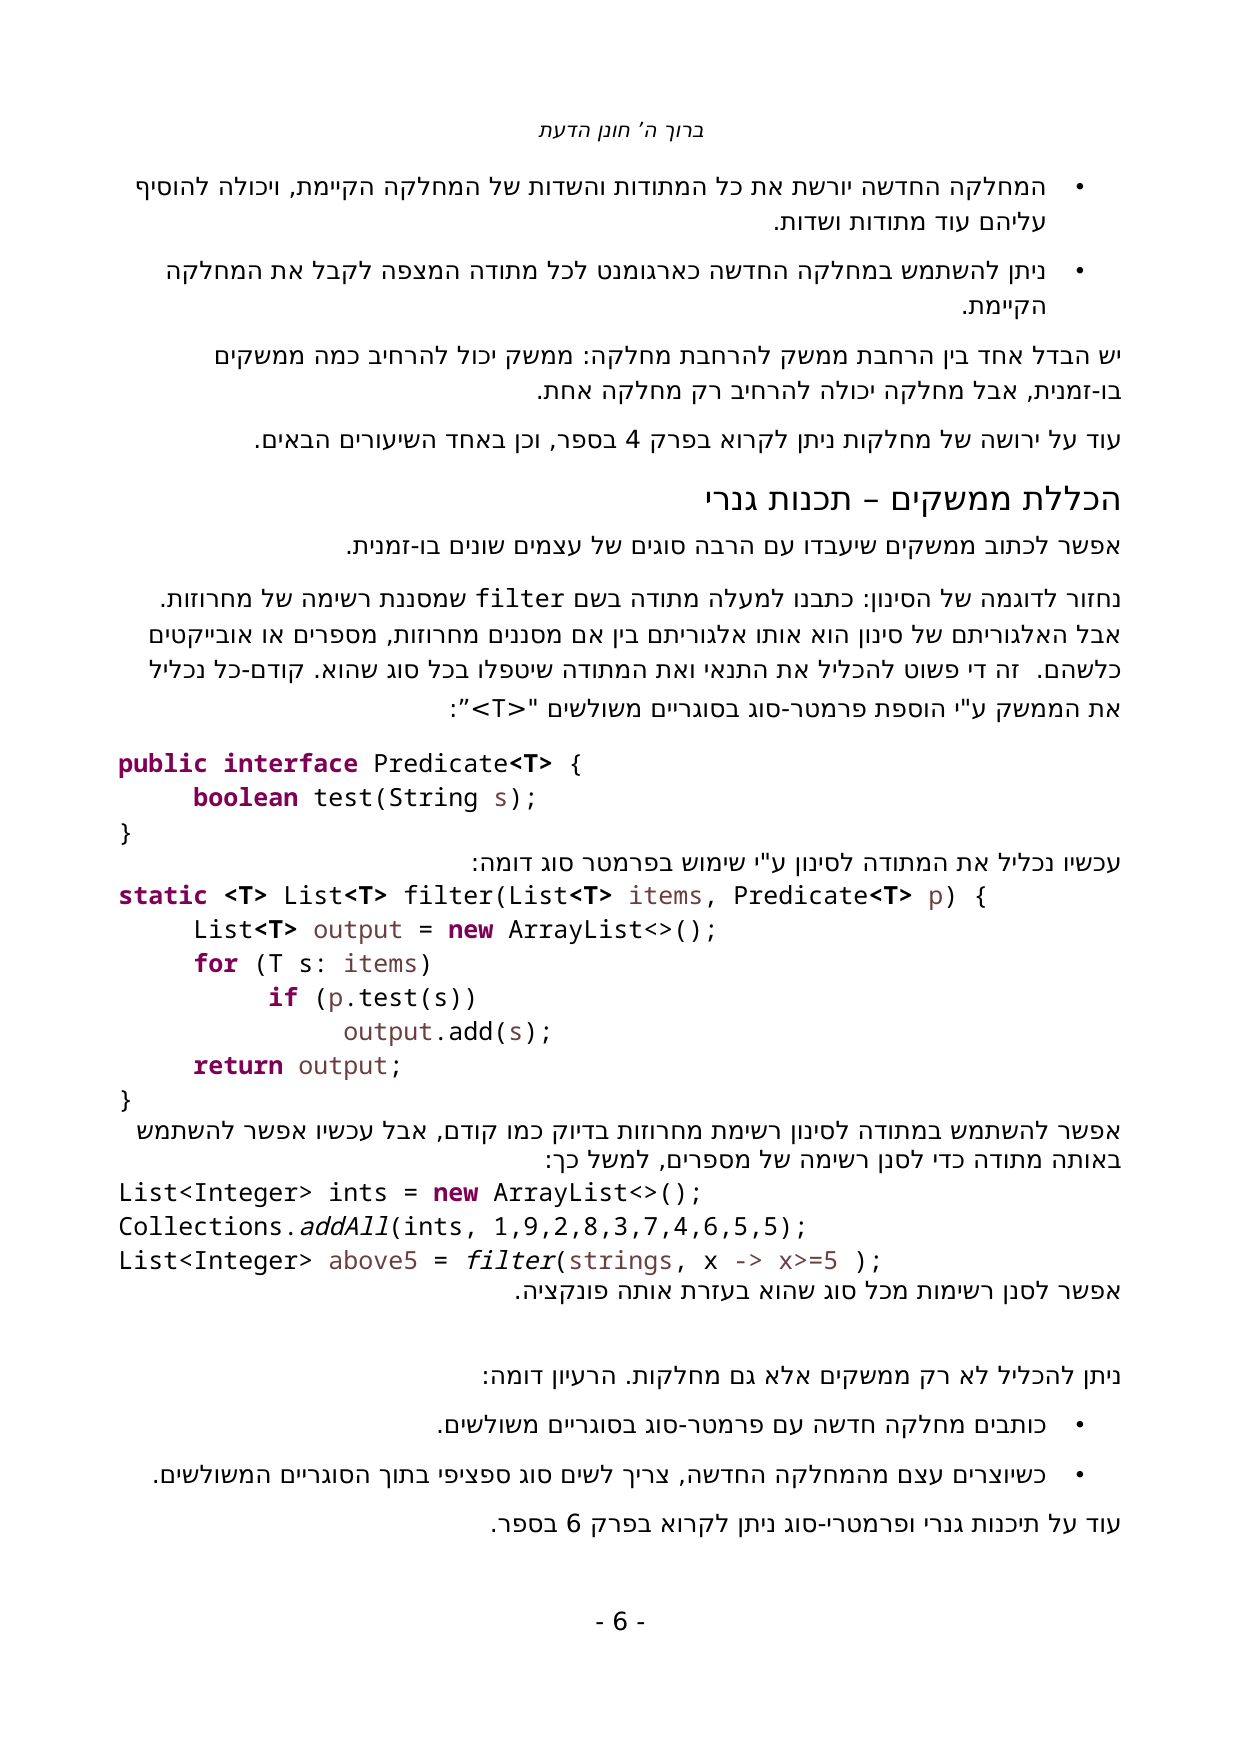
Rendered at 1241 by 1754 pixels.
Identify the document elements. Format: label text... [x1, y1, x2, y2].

text List<T> output = new ArrayList<>(); [118, 911, 1122, 946]
text אפשר להשתמש במתודה לסינון רשימת מחרוזות בדיוק כמו קודם, אבל עכשיו אפשר להשתמש באותה מתודה כדי לסנן רשימה של מספרים, למשל כך: [118, 1116, 1122, 1174]
text ניתן להכליל לא רק ממשקים אלא גם מחלקות. הרעיון דומה: [118, 1361, 1122, 1390]
text public interface Predicate<T> { [118, 746, 1122, 780]
text Collections.addAll(ints, 1,9,2,8,3,7,4,6,5,5); [118, 1208, 1122, 1242]
text List<Integer> above5 = filter(strings, x -> x>=5 ); [118, 1242, 1122, 1276]
text } [118, 814, 1122, 848]
text if (p.test(s)) [118, 979, 1122, 1014]
text List<Integer> ints = new ArrayList<>(); [118, 1174, 1122, 1208]
list כשיוצרים עצם מהמחלקה החדשה, צריך לשים סוג ספציפי בתוך הסוגריים המשולשים. [118, 1460, 1084, 1489]
list ניתן להשתמש במחלקה החדשה כארגומנט לכל מתודה המצפה לקבל את המחלקה הקיימת. [118, 256, 1084, 321]
text for (T s: items) [118, 946, 1122, 979]
text boolean test(String s); [118, 780, 1122, 814]
text return output; [118, 1048, 1122, 1082]
text עוד על תיכנות גנרי ופרמטרי-סוג ניתן לקרוא בפרק 6 בספר. [118, 1510, 1122, 1539]
text נחזור לדוגמה של הסינון: כתבנו למעלה מתודה בשם filter שמסננת רשימה של מחרוזות. אבל האלגוריתם של סינון הוא אותו אלגוריתם בין אם מסננים מחרוזות, מספרים או אובייקטים כלשהם. זה די פשוט להכליל את התנאי ואת המתודה שיטפלו בכל סוג שהוא. קודם-כל נכליל את הממשק ע"י הוספת פרמטר-סוג בסוגריים משולשים "<T>”: [118, 581, 1122, 725]
subtitle הכללת ממשקים – תכנות גנרי [118, 480, 1122, 519]
text static <T> List<T> filter(List<T> items, Predicate<T> p) { [118, 877, 1122, 911]
text אפשר לכתוב ממשקים שיעבדו עם הרבה סוגים של עצמים שונים בו-זמנית. [118, 531, 1122, 560]
text output.add(s); [118, 1014, 1122, 1048]
text עוד על ירושה של מחלקות ניתן לקרוא בפרק 4 בספר, וכן באחד השיעורים הבאים. [118, 426, 1122, 455]
text } [118, 1082, 1122, 1116]
text עכשיו נכליל את המתודה לסינון ע"י שימוש בפרמטר סוג דומה: [118, 848, 1122, 877]
list המחלקה החדשה יורשת את כל המתודות והשדות של המחלקה הקיימת, ויכולה להוסיף עליהם עוד מתודות ושדות. [118, 172, 1084, 236]
list כותבים מחלקה חדשה עם פרמטר-סוג בסוגריים משולשים. [118, 1411, 1084, 1440]
text אפשר לסנן רשימות מכל סוג שהוא בעזרת אותה פונקציה. [118, 1276, 1122, 1306]
text יש הבדל אחד בין הרחבת ממשק להרחבת מחלקה: ממשק יכול להרחיב כמה ממשקים בו-זמנית, אבל מחלקה יכולה להרחיב רק מחלקה אחת. [118, 341, 1122, 405]
